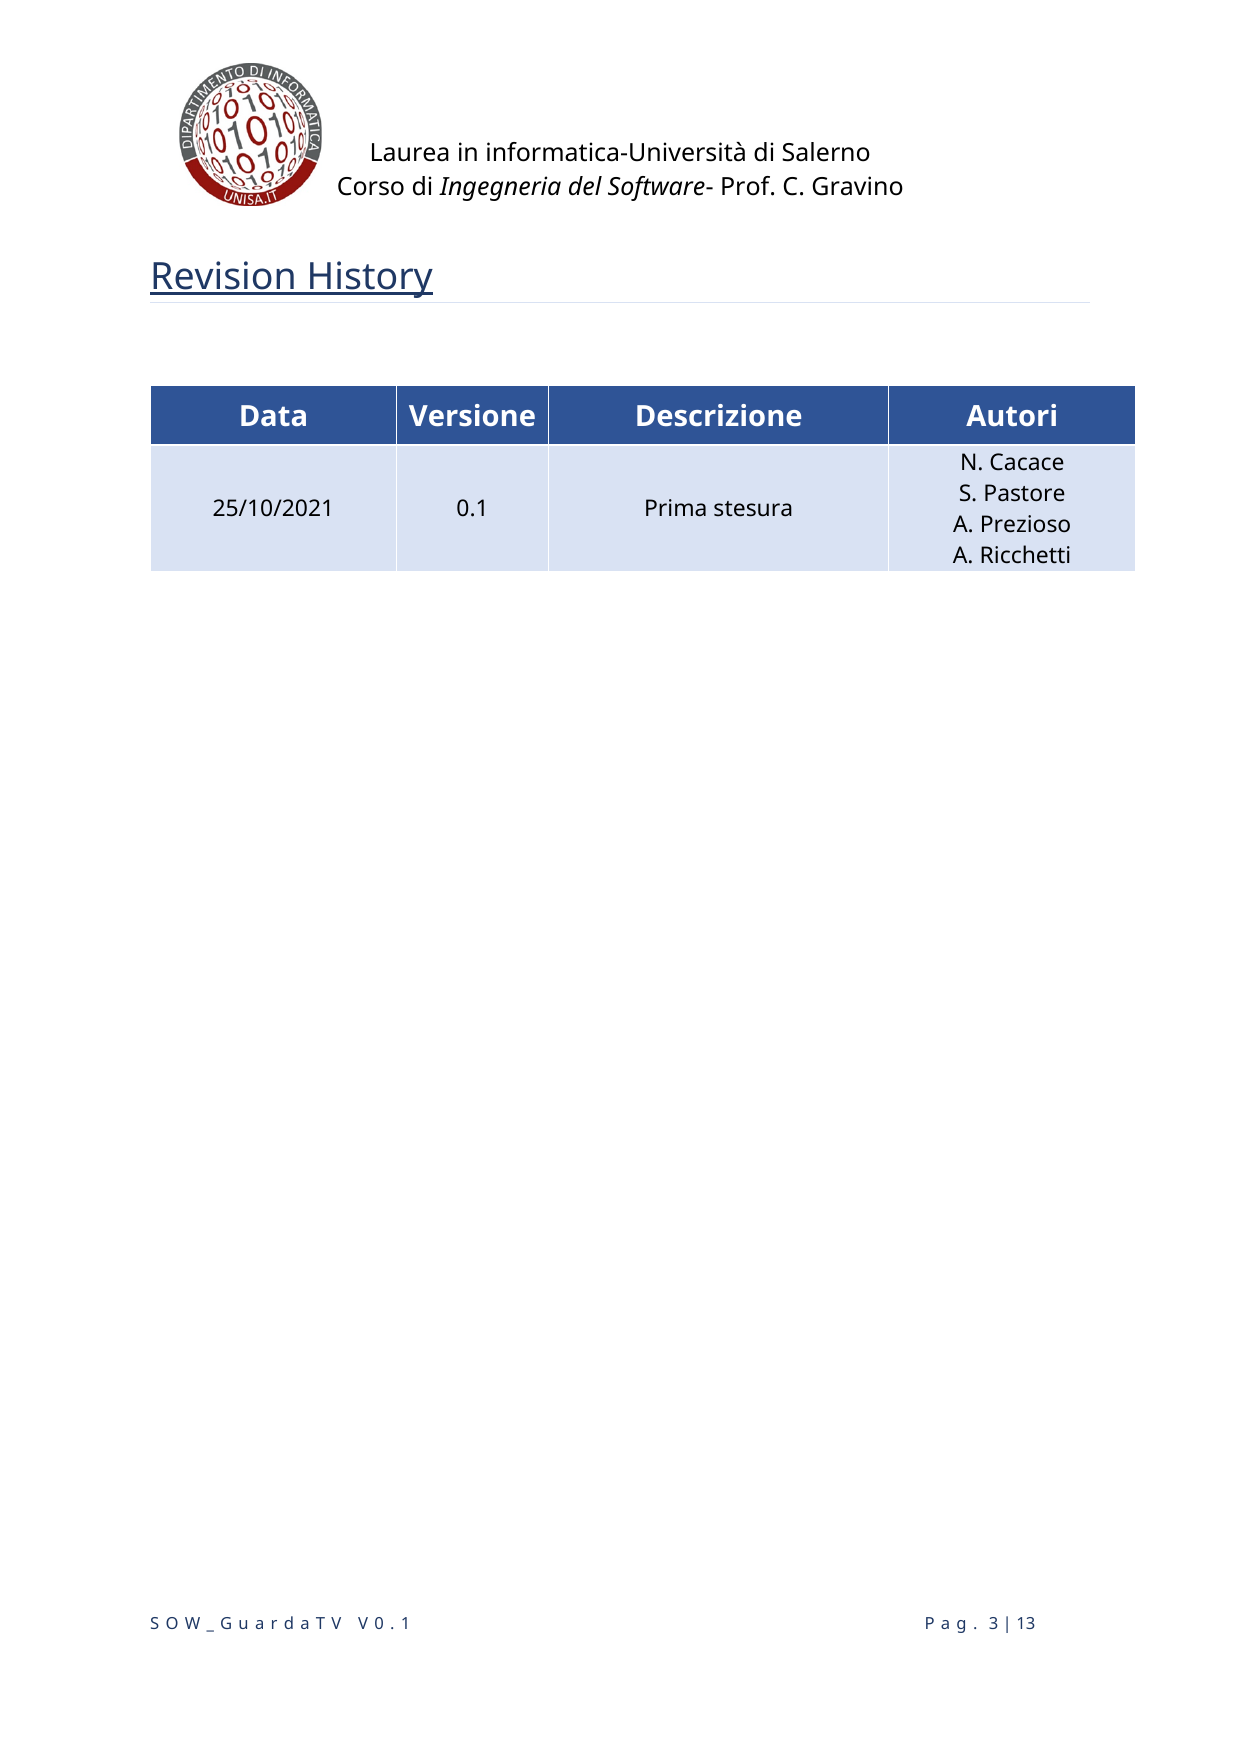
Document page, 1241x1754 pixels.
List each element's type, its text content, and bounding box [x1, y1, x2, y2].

table_cell Prima stesura [549, 446, 888, 571]
table_header Versione [397, 386, 548, 444]
table_cell 0.1 [397, 446, 548, 571]
table_cell N. Cacace S. Pastore A. Prezioso A. Ricchetti [889, 446, 1135, 571]
table_header Autori [889, 386, 1135, 444]
table_header Descrizione [549, 386, 888, 444]
table_header Data [151, 386, 396, 444]
subtitle Revision History [150, 249, 1090, 302]
table_cell 25/10/2021 [151, 446, 396, 571]
